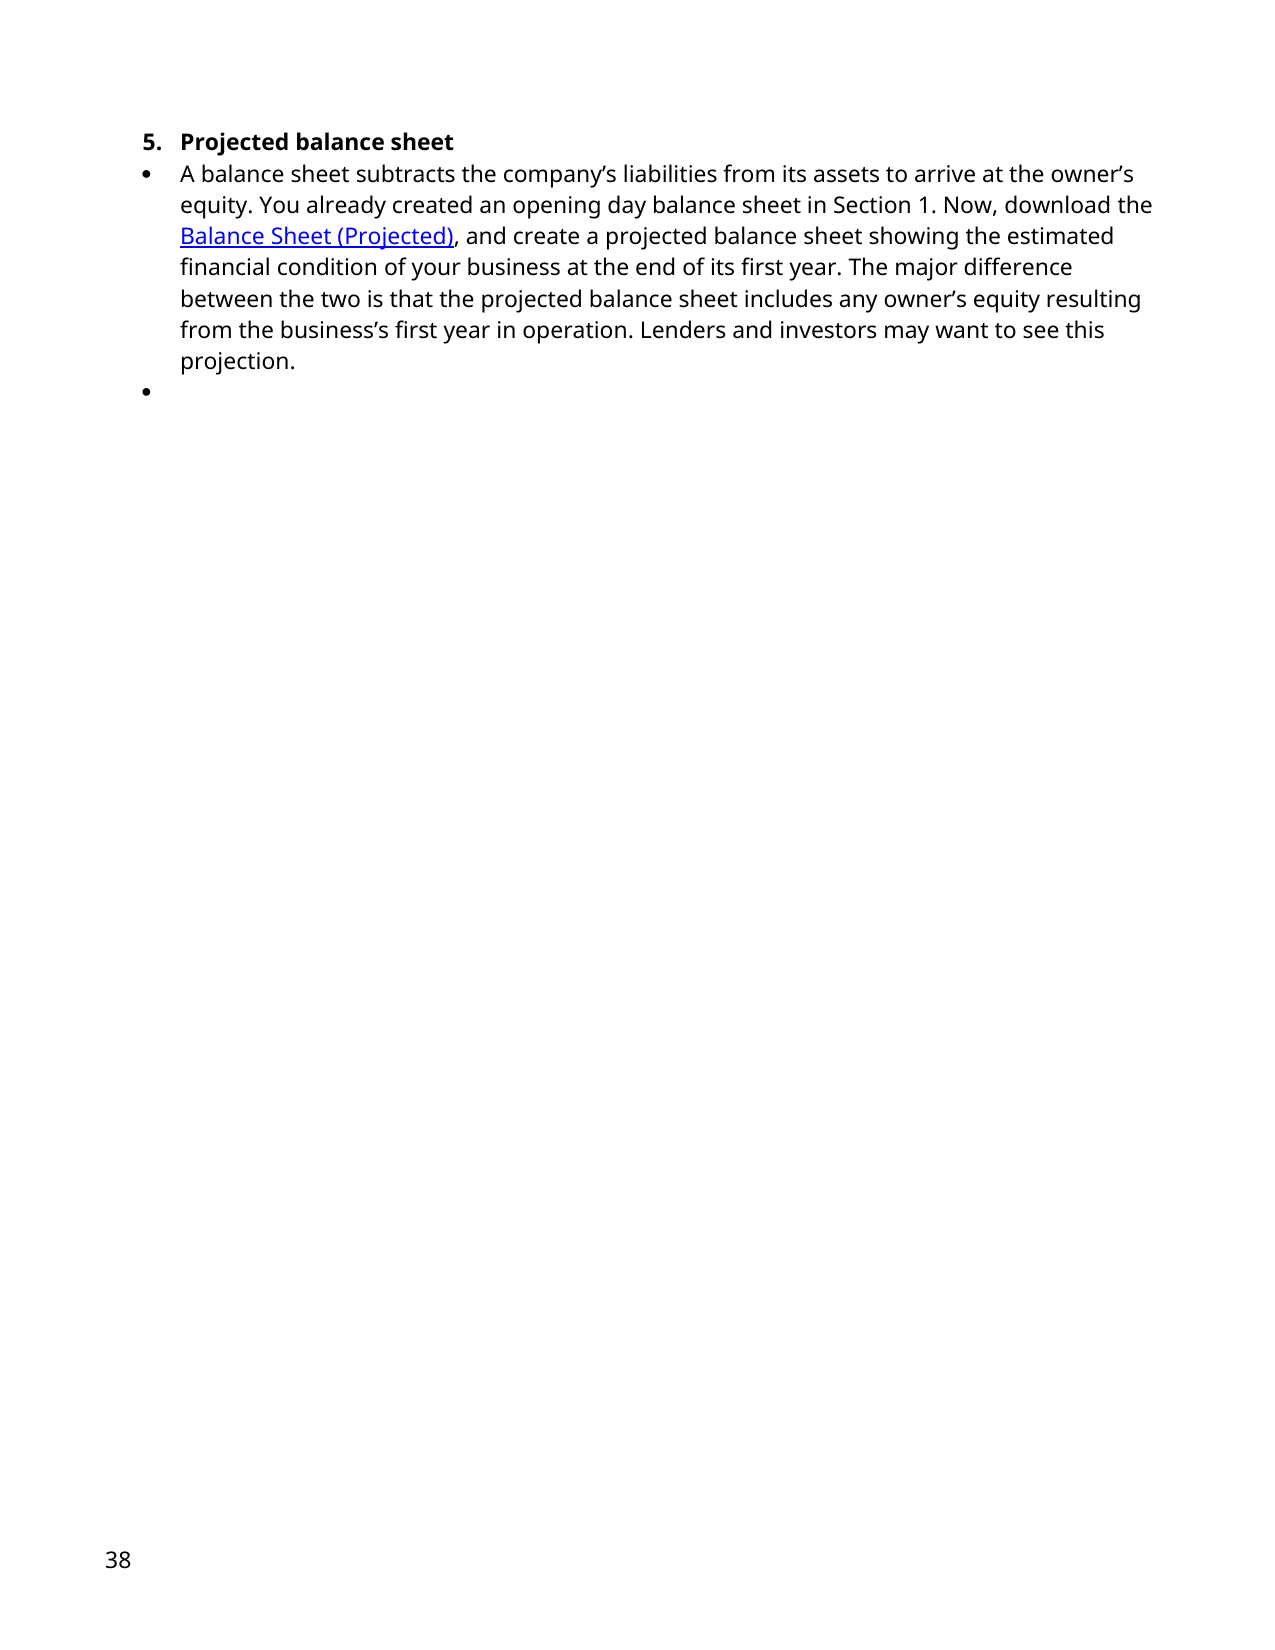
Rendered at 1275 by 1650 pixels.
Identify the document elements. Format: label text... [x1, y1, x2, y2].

list Projected balance sheet [142, 126, 1170, 157]
list A balance sheet subtracts the company’s liabilities from its assets to arrive at the owner’s equity. You already created an opening day balance sheet in Section 1. Now, download the Balance Sheet (Projected), and create a projected balance sheet showing the estimated financial condition of your business at the end of its first year. The major difference between the two is that the projected balance sheet includes any owner’s equity resulting from the business’s first year in operation. Lenders and investors may want to see this projection. [142, 157, 1170, 376]
